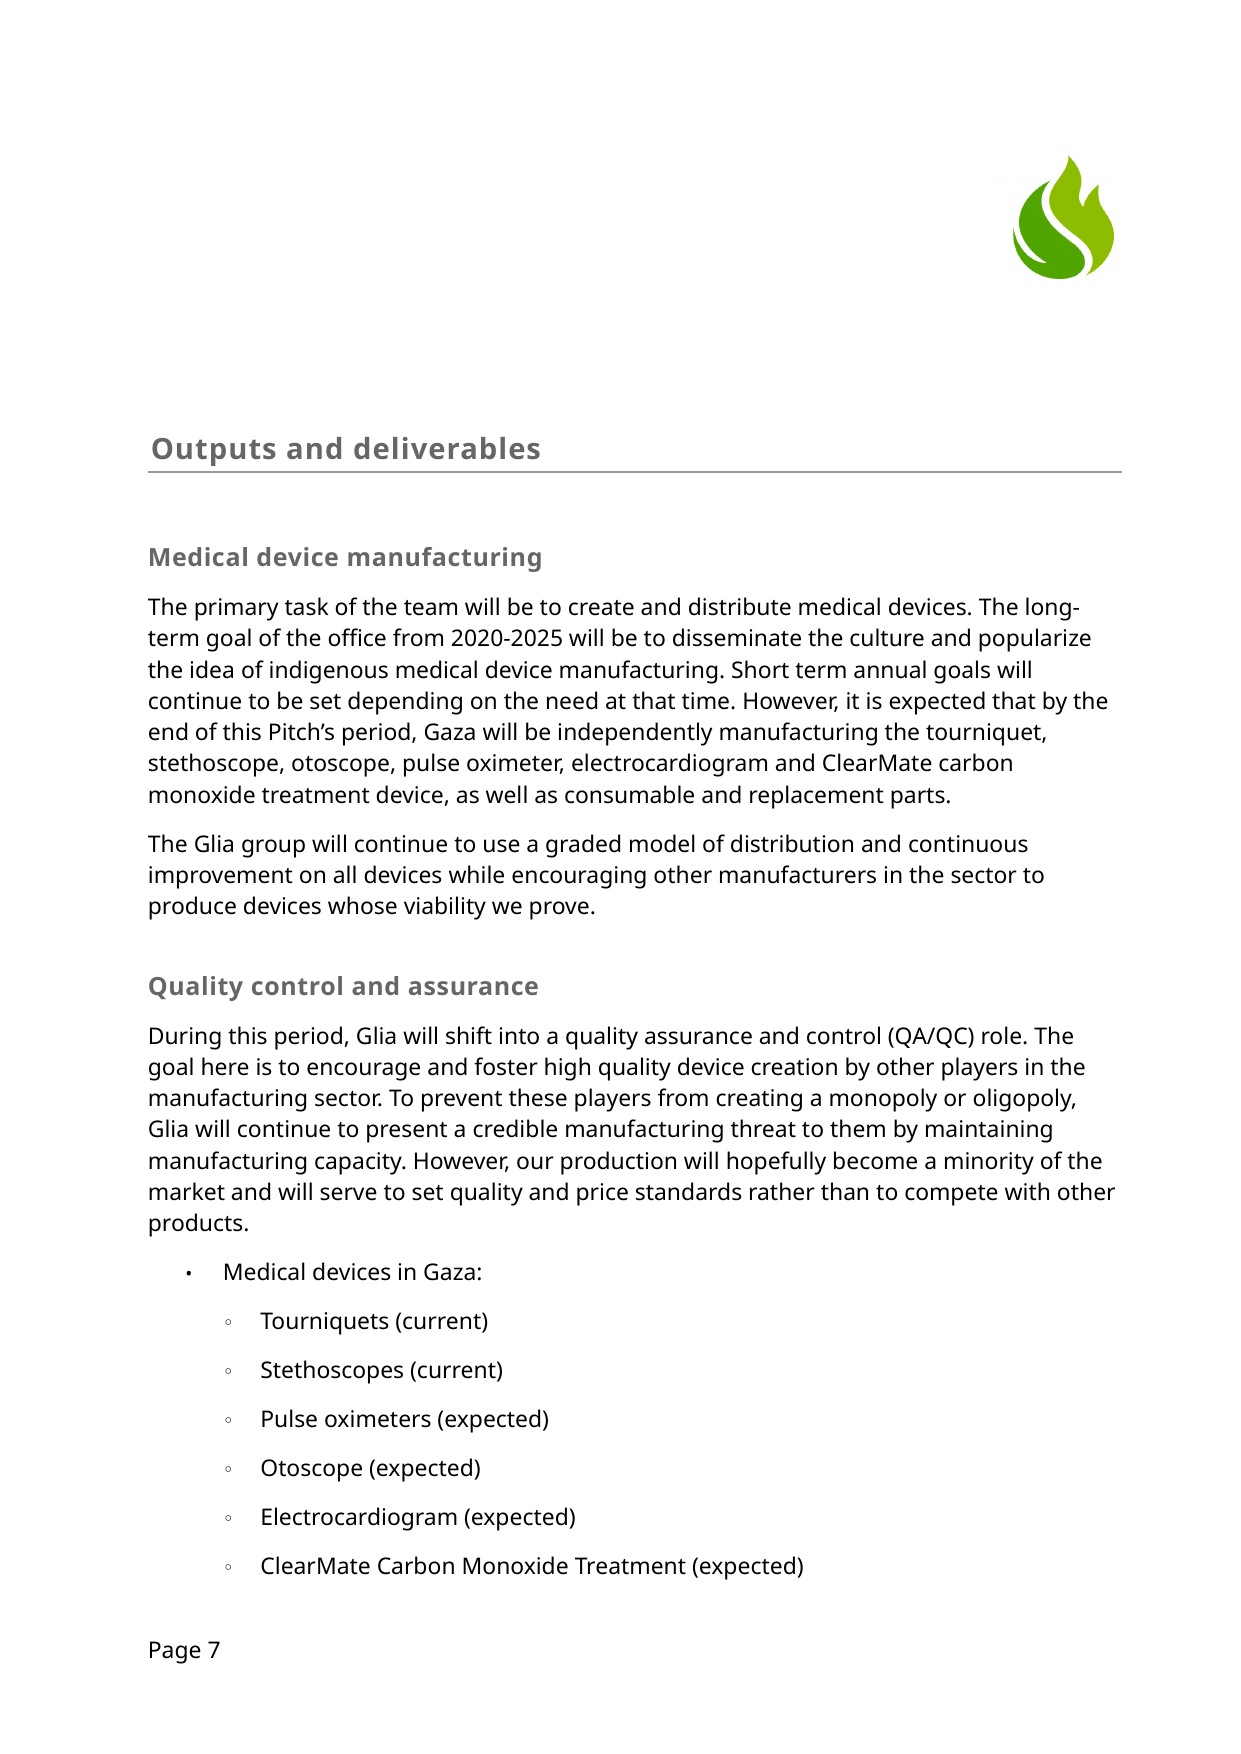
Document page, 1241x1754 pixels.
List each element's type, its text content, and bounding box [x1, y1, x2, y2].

subtitle Medical device manufacturing [148, 540, 1122, 574]
list Tourniquets (current) [223, 1305, 1122, 1336]
list Electrocardiogram (expected) [223, 1501, 1122, 1532]
subtitle Outputs and deliverables [148, 425, 1122, 471]
subtitle Quality control and assurance [148, 969, 1122, 1003]
list Pulse oximeters (expected) [223, 1403, 1122, 1434]
text The primary task of the team will be to create and distribute medical devices. The long-term goal of the office from 2020-2025 will be to disseminate the culture and popularize the idea of indigenous medical device manufacturing. Short term annual goals will continue to be set depending on the need at that time. However, it is expected that by the end of this Pitch’s period, Gaza will be independently manufacturing the tourniquet, stethoscope, otoscope, pulse oximeter, electrocardiogram and ClearMate carbon monoxide treatment device, as well as consumable and replacement parts. [148, 591, 1122, 810]
list Medical devices in Gaza: [185, 1256, 1122, 1287]
text During this period, Glia will shift into a quality assurance and control (QA/QC) role. The goal here is to encourage and foster high quality device creation by other players in the manufacturing sector. To prevent these players from creating a monopoly or oligopoly, Glia will continue to present a credible manufacturing threat to them by maintaining manufacturing capacity. However, our production will hopefully become a minority of the market and will serve to set quality and price standards rather than to compete with other products. [148, 1020, 1122, 1238]
picture [981, 83, 1026, 298]
list Stethoscopes (current) [223, 1354, 1122, 1385]
list ClearMate Carbon Monoxide Treatment (expected) [223, 1550, 1122, 1581]
list Otoscope (expected) [223, 1452, 1122, 1483]
text The Glia group will continue to use a graded model of distribution and continuous improvement on all devices while encouraging other manufacturers in the sector to produce devices whose viability we prove. [148, 828, 1122, 921]
